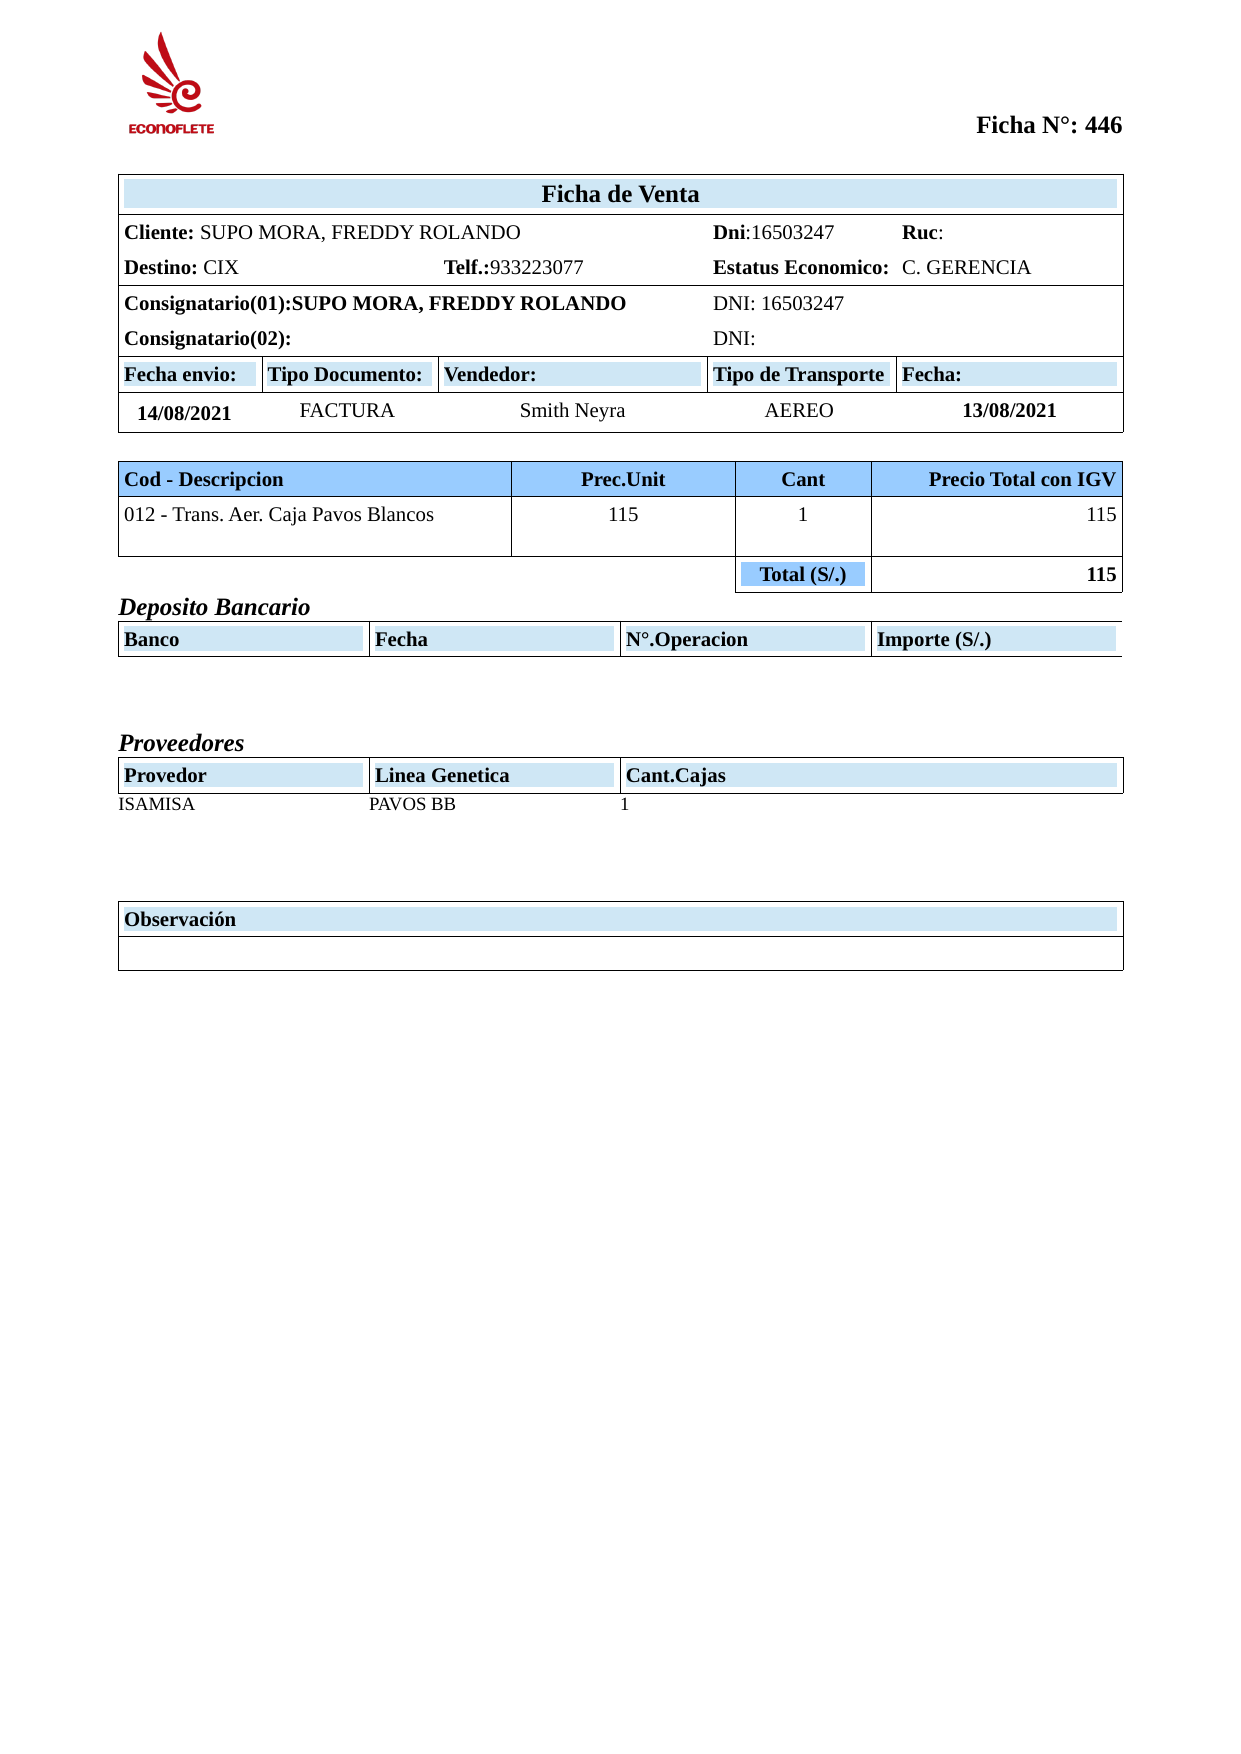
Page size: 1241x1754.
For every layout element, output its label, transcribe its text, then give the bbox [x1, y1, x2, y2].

table_cell Consignatario(02): [119, 321, 707, 356]
table_cell [620, 858, 1123, 879]
table_header Prec.Unit [512, 462, 735, 496]
table_cell [369, 657, 620, 680]
table_cell [369, 680, 620, 704]
table_cell Ruc: [896, 215, 1123, 249]
table_header Precio Total con IGV [872, 462, 1122, 496]
table_cell Dni:16503247 [707, 215, 896, 249]
table_cell Smith Neyra [438, 393, 707, 432]
table_cell [118, 858, 369, 879]
table_cell Telf.:933223077 [438, 249, 707, 285]
table_header Banco [119, 622, 369, 656]
table_cell [118, 836, 369, 858]
table_header Fecha [370, 622, 620, 656]
table_cell 115 [872, 497, 1122, 556]
table_cell [369, 879, 620, 901]
table_header Ficha de Venta [119, 175, 1123, 214]
table_cell 14/08/2021 [119, 393, 262, 432]
table_header Cod - Descripcion [119, 462, 511, 496]
table_cell Total (S/.) [736, 557, 871, 592]
table_cell [620, 879, 1123, 901]
table_header Importe (S/.) [872, 622, 1122, 656]
table_cell [871, 705, 1122, 728]
table_header Cant.Cajas [621, 758, 1123, 793]
table_cell FACTURA [262, 393, 438, 432]
table_cell Vendedor: [439, 357, 707, 392]
table_header Cant [736, 462, 871, 496]
table_cell [511, 557, 735, 592]
table_cell 115 [872, 557, 1122, 592]
table_cell [620, 680, 871, 704]
table_cell [369, 815, 620, 836]
table_cell [119, 937, 1123, 969]
table_cell Fecha: [897, 357, 1123, 392]
table_header Provedor [119, 758, 369, 793]
table_cell 1 [620, 794, 1123, 814]
table_cell [369, 705, 620, 728]
table_header Linea Genetica [370, 758, 620, 793]
picture [118, 31, 225, 134]
table_cell DNI: 16503247 [707, 286, 1123, 321]
table_cell Consignatario(01):SUPO MORA, FREDDY ROLANDO [119, 286, 707, 321]
table_cell [620, 657, 871, 680]
table_cell [369, 858, 620, 879]
table_cell [871, 680, 1122, 704]
table_cell 012 - Trans. Aer. Caja Pavos Blancos [119, 497, 511, 556]
table_cell ISAMISA [118, 794, 369, 814]
table_cell [620, 705, 871, 728]
table_cell DNI: [707, 321, 1123, 356]
table_cell Estatus Economico: [707, 249, 896, 285]
table_cell Destino: CIX [119, 249, 438, 285]
table_cell 115 [512, 497, 735, 556]
table_cell AEREO [707, 393, 896, 432]
table_cell Tipo Documento: [263, 357, 438, 392]
table_cell [369, 836, 620, 858]
table_cell C. GERENCIA [896, 249, 1123, 285]
table_cell [620, 836, 1123, 858]
table_cell [118, 557, 511, 592]
table_cell Cliente: SUPO MORA, FREDDY ROLANDO [119, 215, 707, 249]
table_header Observación [119, 902, 1123, 936]
table_cell Tipo de Transporte [708, 357, 896, 392]
table_cell 13/08/2021 [896, 393, 1123, 432]
table_cell PAVOS BB [369, 794, 620, 814]
table_cell [118, 680, 369, 704]
table_cell [118, 705, 369, 728]
table_cell [118, 815, 369, 836]
text Deposito Bancario [118, 592, 1122, 621]
table_cell 1 [736, 497, 871, 556]
table_header N°.Operacion [621, 622, 871, 656]
table_cell [871, 657, 1122, 680]
text Proveedores [118, 728, 1122, 757]
table_cell [118, 879, 369, 901]
table_cell [620, 815, 1123, 836]
table_cell [118, 657, 369, 680]
table_cell Fecha envio: [119, 357, 262, 392]
